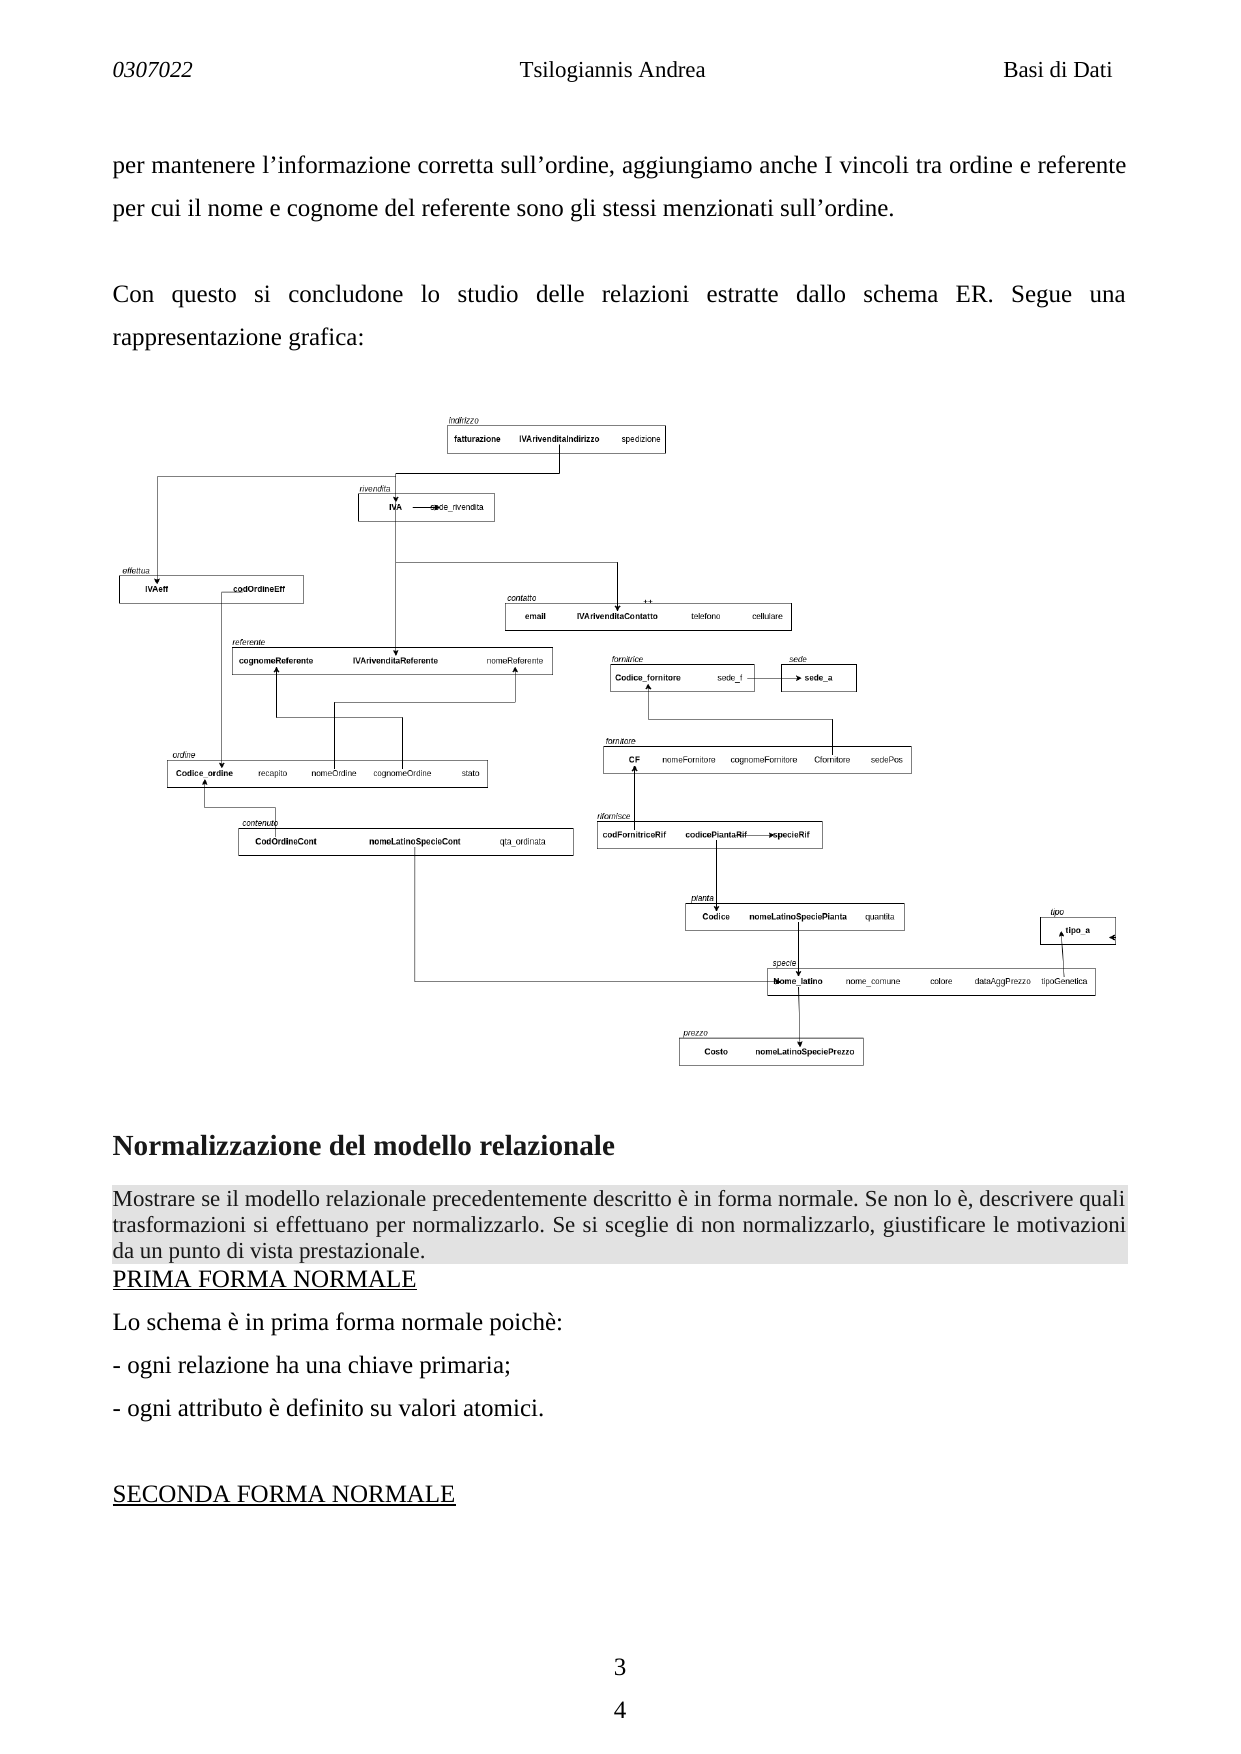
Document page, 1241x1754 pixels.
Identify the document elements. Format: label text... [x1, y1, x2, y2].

text SECONDA FORMA NORMALE [112, 1479, 1128, 1508]
text Mostrare se il modello relazionale precedentemente descritto è in forma normale. Se non lo è, descrivere quali trasformazioni si effettuano per normalizzarlo. Se si sceglie di non normalizzarlo, giustificare le motivazioni da un punto di vista prestazionale. [112, 1185, 1128, 1264]
text Lo schema è in prima forma normale poichè: [112, 1307, 1128, 1336]
text - ogni relazione ha una chiave primaria; [112, 1350, 1128, 1379]
subtitle Normalizzazione del modello relazionale [112, 1072, 1128, 1162]
text Con questo si concludone lo studio delle relazioni estratte dallo schema ER. Segue una rappresentazione grafica: [112, 279, 1128, 351]
picture [112, 408, 1128, 1072]
text PRIMA FORMA NORMALE [112, 1264, 1128, 1293]
text per mantenere l’informazione corretta sull’ordine, aggiungiamo anche I vincoli tra ordine e referente per cui il nome e cognome del referente sono gli stessi menzionati sull’ordine. [112, 150, 1128, 222]
text - ogni attributo è definito su valori atomici. [112, 1393, 1128, 1422]
